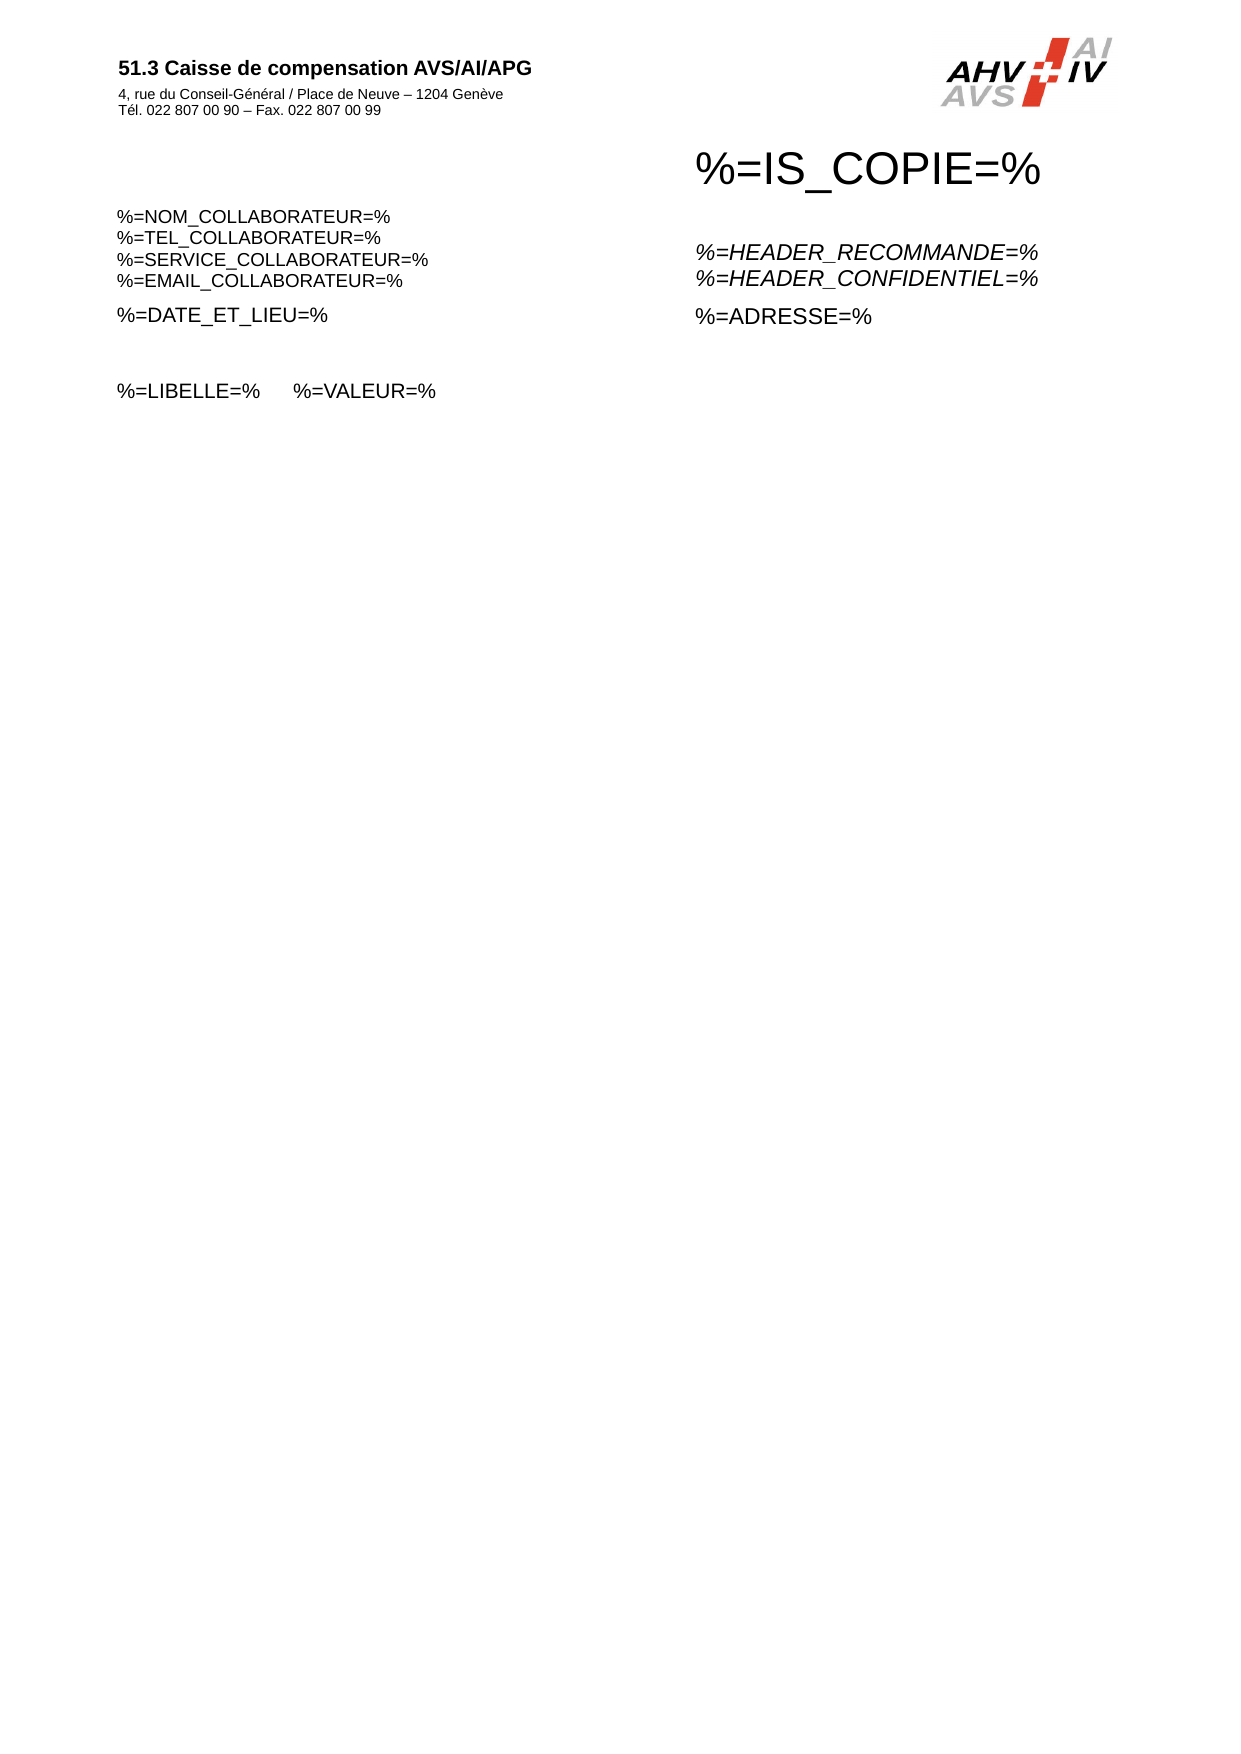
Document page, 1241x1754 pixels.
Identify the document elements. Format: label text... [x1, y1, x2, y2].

table_cell %=VALEUR=% [294, 373, 689, 408]
text 4, rue du Conseil-Général / Place de Neuve – 1204 Genève [118, 85, 932, 102]
table_cell %=LIBELLE=% [118, 373, 294, 408]
table_cell %=HEADER_RECOMMANDE=% %=HEADER_CONFIDENTIEL=% [689, 200, 1122, 297]
text 51.3 Caisse de compensation AVS/AI/APG [118, 55, 932, 79]
table_cell [294, 409, 689, 442]
table_header %=DATE_ET_LIEU=% [118, 298, 689, 333]
table_cell [294, 333, 689, 373]
table_cell [118, 409, 294, 442]
table_cell [118, 333, 294, 373]
table_cell %=NOM_COLLABORATEUR=% %=TEL_COLLABORATEUR=% %=SERVICE_COLLABORATEUR=% %=EMAIL_COLLABORATEUR=% [118, 200, 689, 297]
table_header %=IS_COPIE=% [689, 136, 1122, 200]
table_cell %=ADRESSE=% [689, 298, 1122, 442]
table_header [118, 136, 689, 200]
text Tél. 022 807 00 90 – Fax. 022 807 00 99 [118, 102, 1122, 119]
picture [932, 30, 1118, 113]
